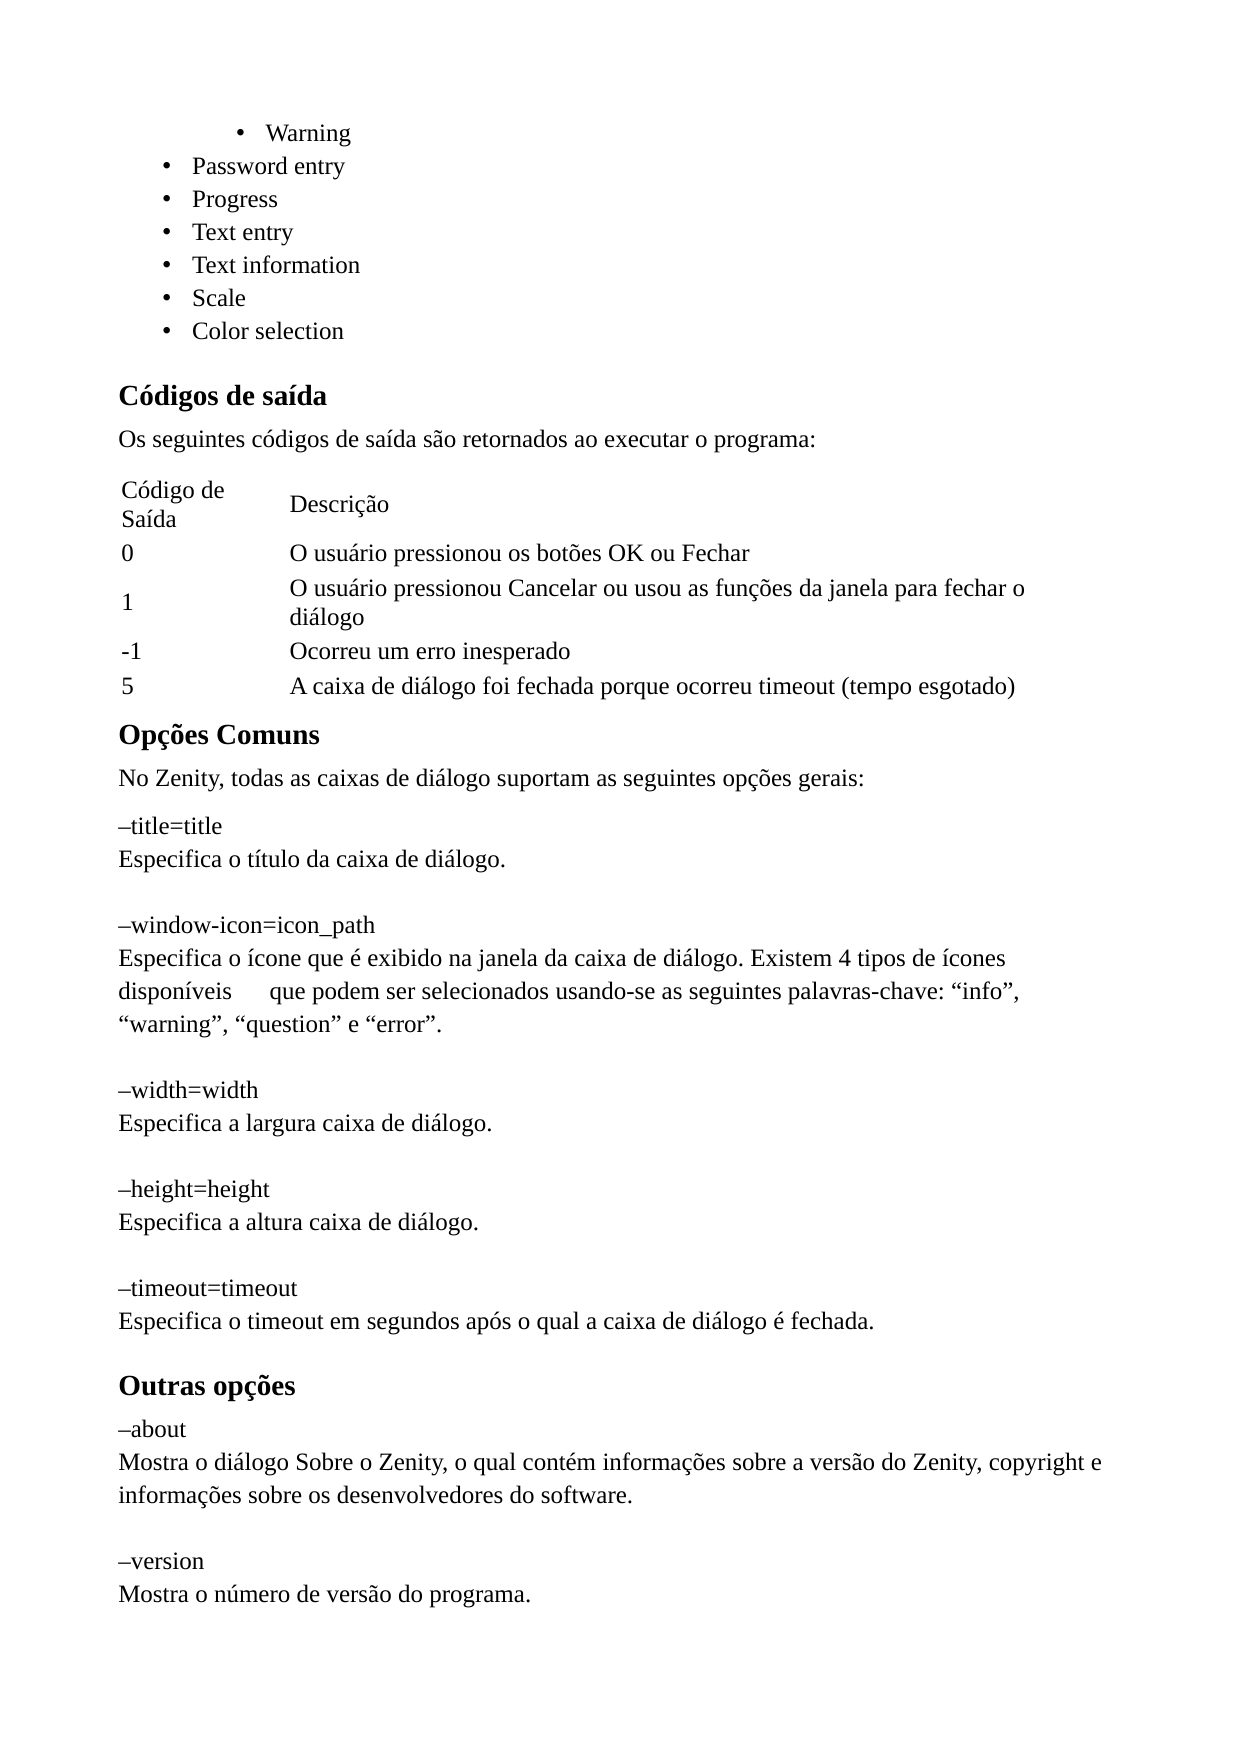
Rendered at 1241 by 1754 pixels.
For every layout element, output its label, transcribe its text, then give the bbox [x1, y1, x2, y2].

subtitle Opções Comuns [118, 717, 1122, 751]
table_cell A caixa de diálogo foi fechada porque ocorreu timeout (tempo esgotado) [286, 668, 1046, 702]
table_cell 5 [118, 668, 286, 702]
table_cell 0 [118, 535, 286, 570]
table_cell 1 [118, 570, 286, 633]
list Text entry [162, 217, 1122, 246]
list Progress [162, 184, 1122, 213]
table_cell -1 [118, 633, 286, 668]
list Color selection [162, 316, 1122, 345]
text Os seguintes códigos de saída são retornados ao executar o programa: [118, 424, 1122, 453]
list Scale [162, 283, 1122, 312]
subtitle Outras opções [118, 1368, 1122, 1402]
list Warning [236, 118, 1122, 147]
table_cell O usuário pressionou Cancelar ou usou as funções da janela para fechar o diálogo [286, 570, 1046, 633]
text –title=title Especifica o título da caixa de diálogo. –window-icon=icon_path Especifica o ícone que é exibido na janela da caixa de diálogo. Existem 4 tipos de ícones disponíveis que podem ser selecionados usando-se as seguintes palavras-chave: “info”, “warning”, “question” e “error”. –width=width Especifica a largura caixa de diálogo. –height=height Especifica a altura caixa de diálogo. –timeout=timeout Especifica o timeout em segundos após o qual a caixa de diálogo é fechada. [118, 811, 1122, 1335]
text No Zenity, todas as caixas de diálogo suportam as seguintes opções gerais: [118, 763, 1122, 792]
text –about Mostra o diálogo Sobre o Zenity, o qual contém informações sobre a versão do Zenity, copyright e informações sobre os desenvolvedores do software. –version Mostra o número de versão do programa. [118, 1414, 1122, 1608]
list Password entry [162, 151, 1122, 180]
table_header Código de Saída [118, 472, 286, 535]
table_cell Ocorreu um erro inesperado [286, 633, 1046, 668]
list Text information [162, 250, 1122, 279]
table_cell O usuário pressionou os botões OK ou Fechar [286, 535, 1046, 570]
subtitle Códigos de saída [118, 378, 1122, 412]
table_header Descrição [286, 472, 1046, 535]
